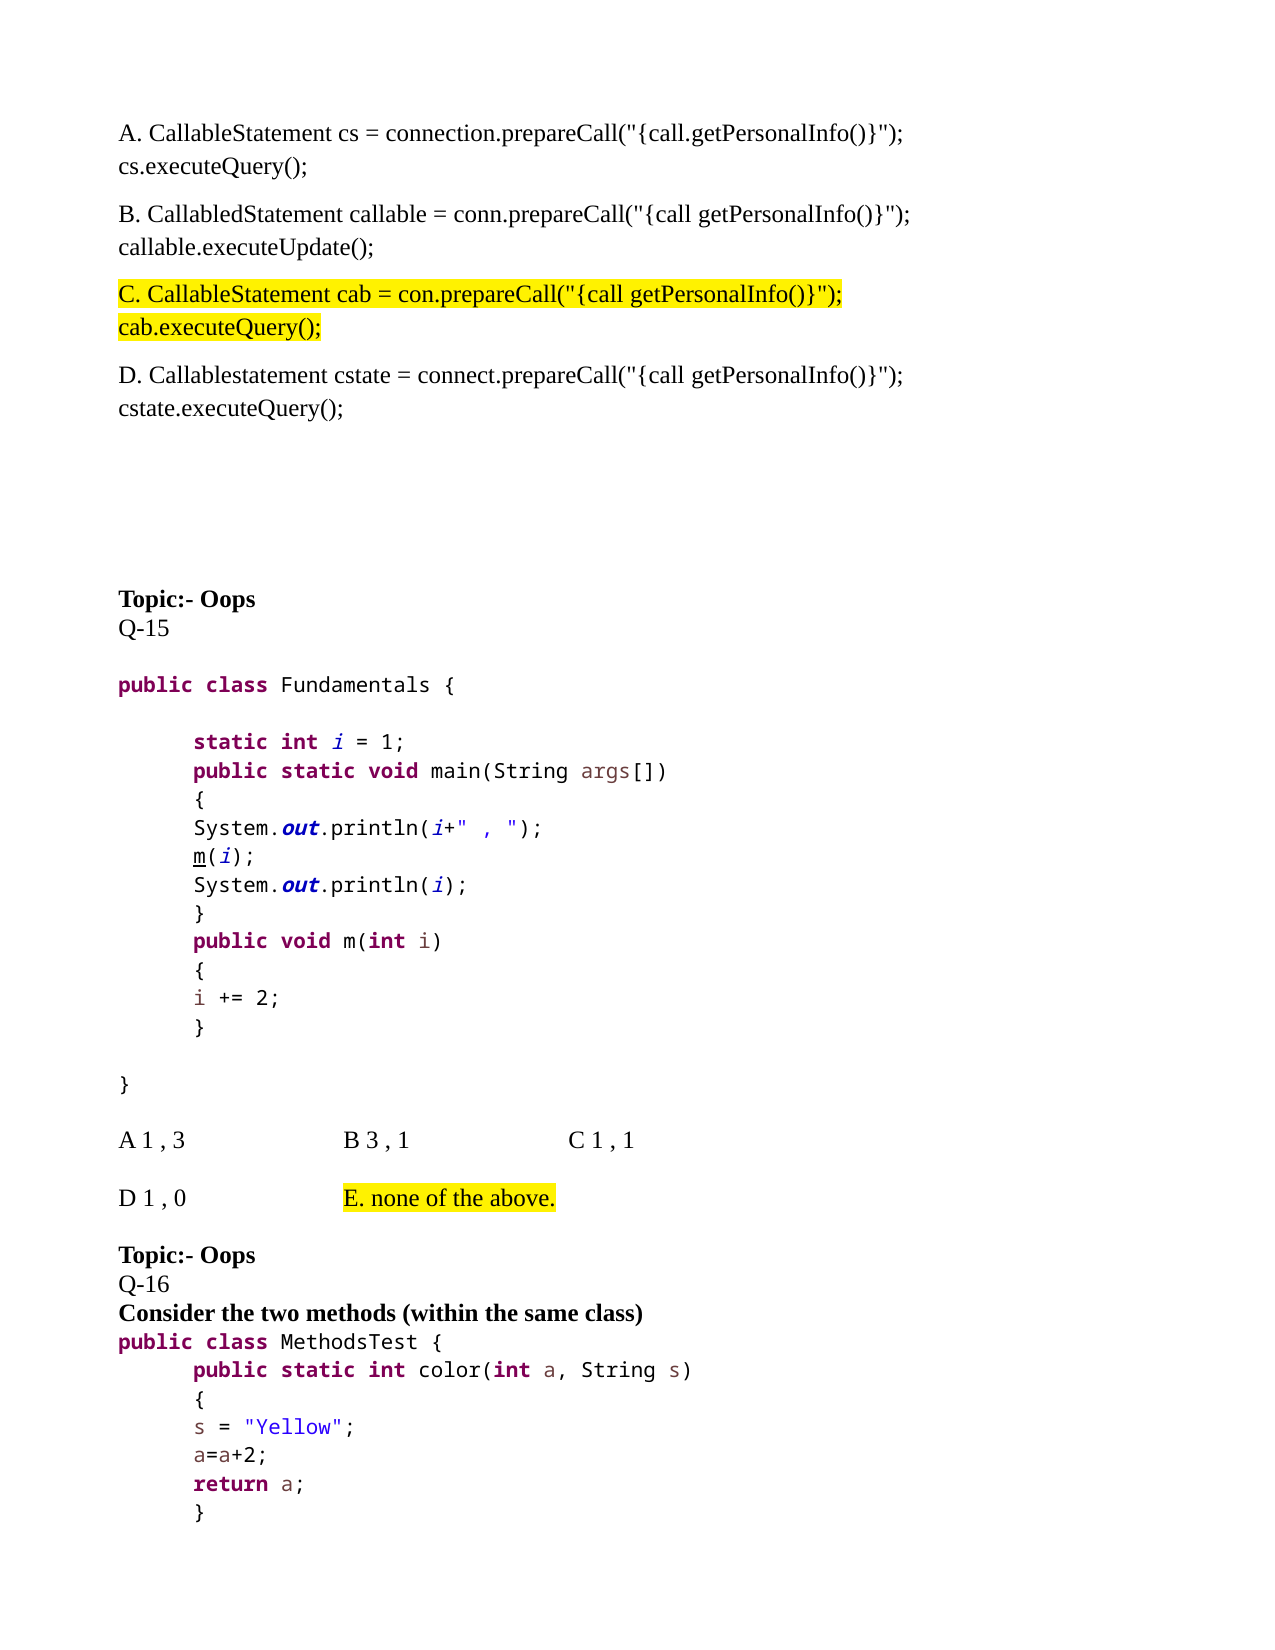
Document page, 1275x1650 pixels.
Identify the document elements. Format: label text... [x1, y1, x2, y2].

text m(i); [118, 841, 1157, 870]
text { [118, 1384, 1157, 1412]
text B. CallabledStatement callable = conn.prepareCall("{call getPersonalInfo()}"); callable.executeUpdate(); [118, 199, 1157, 261]
text A. CallableStatement cs = connection.prepareCall("{call.getPersonalInfo()}"); cs.executeQuery(); [118, 118, 1157, 180]
text Consider the two methods (within the same class) [118, 1298, 1157, 1327]
text return a; [118, 1469, 1157, 1497]
text static int i = 1; [118, 727, 1157, 756]
text A 1 , 3 B 3 , 1 C 1 , 1 [118, 1126, 1157, 1154]
text D. Callablestatement cstate = connect.prepareCall("{call getPersonalInfo()}"); cstate.executeQuery(); [118, 360, 1157, 422]
text } [118, 1497, 1157, 1526]
text { [118, 784, 1157, 813]
text Topic:- Oops [118, 584, 1157, 613]
text System.out.println(i); [118, 870, 1157, 898]
text C. CallableStatement cab = con.prepareCall("{call getPersonalInfo()}"); cab.executeQuery(); [118, 279, 1157, 341]
text Topic:- Oops [118, 1241, 1157, 1269]
text Q-16 [118, 1269, 1157, 1298]
text } [118, 898, 1157, 927]
text public class Fundamentals { [118, 671, 1157, 699]
text { [118, 955, 1157, 983]
text a=a+2; [118, 1441, 1157, 1469]
text s = "Yellow"; [118, 1412, 1157, 1441]
text public static int color(int a, String s) [118, 1355, 1157, 1384]
text i += 2; [118, 983, 1157, 1012]
text public class MethodsTest { [118, 1327, 1157, 1355]
text D 1 , 0 E. none of the above. [118, 1183, 1157, 1212]
text System.out.println(i+" , "); [118, 813, 1157, 841]
text public static void main(String args[]) [118, 756, 1157, 784]
text } [118, 1069, 1157, 1097]
text public void m(int i) [118, 927, 1157, 955]
text } [118, 1012, 1157, 1040]
text Q-15 [118, 613, 1157, 642]
